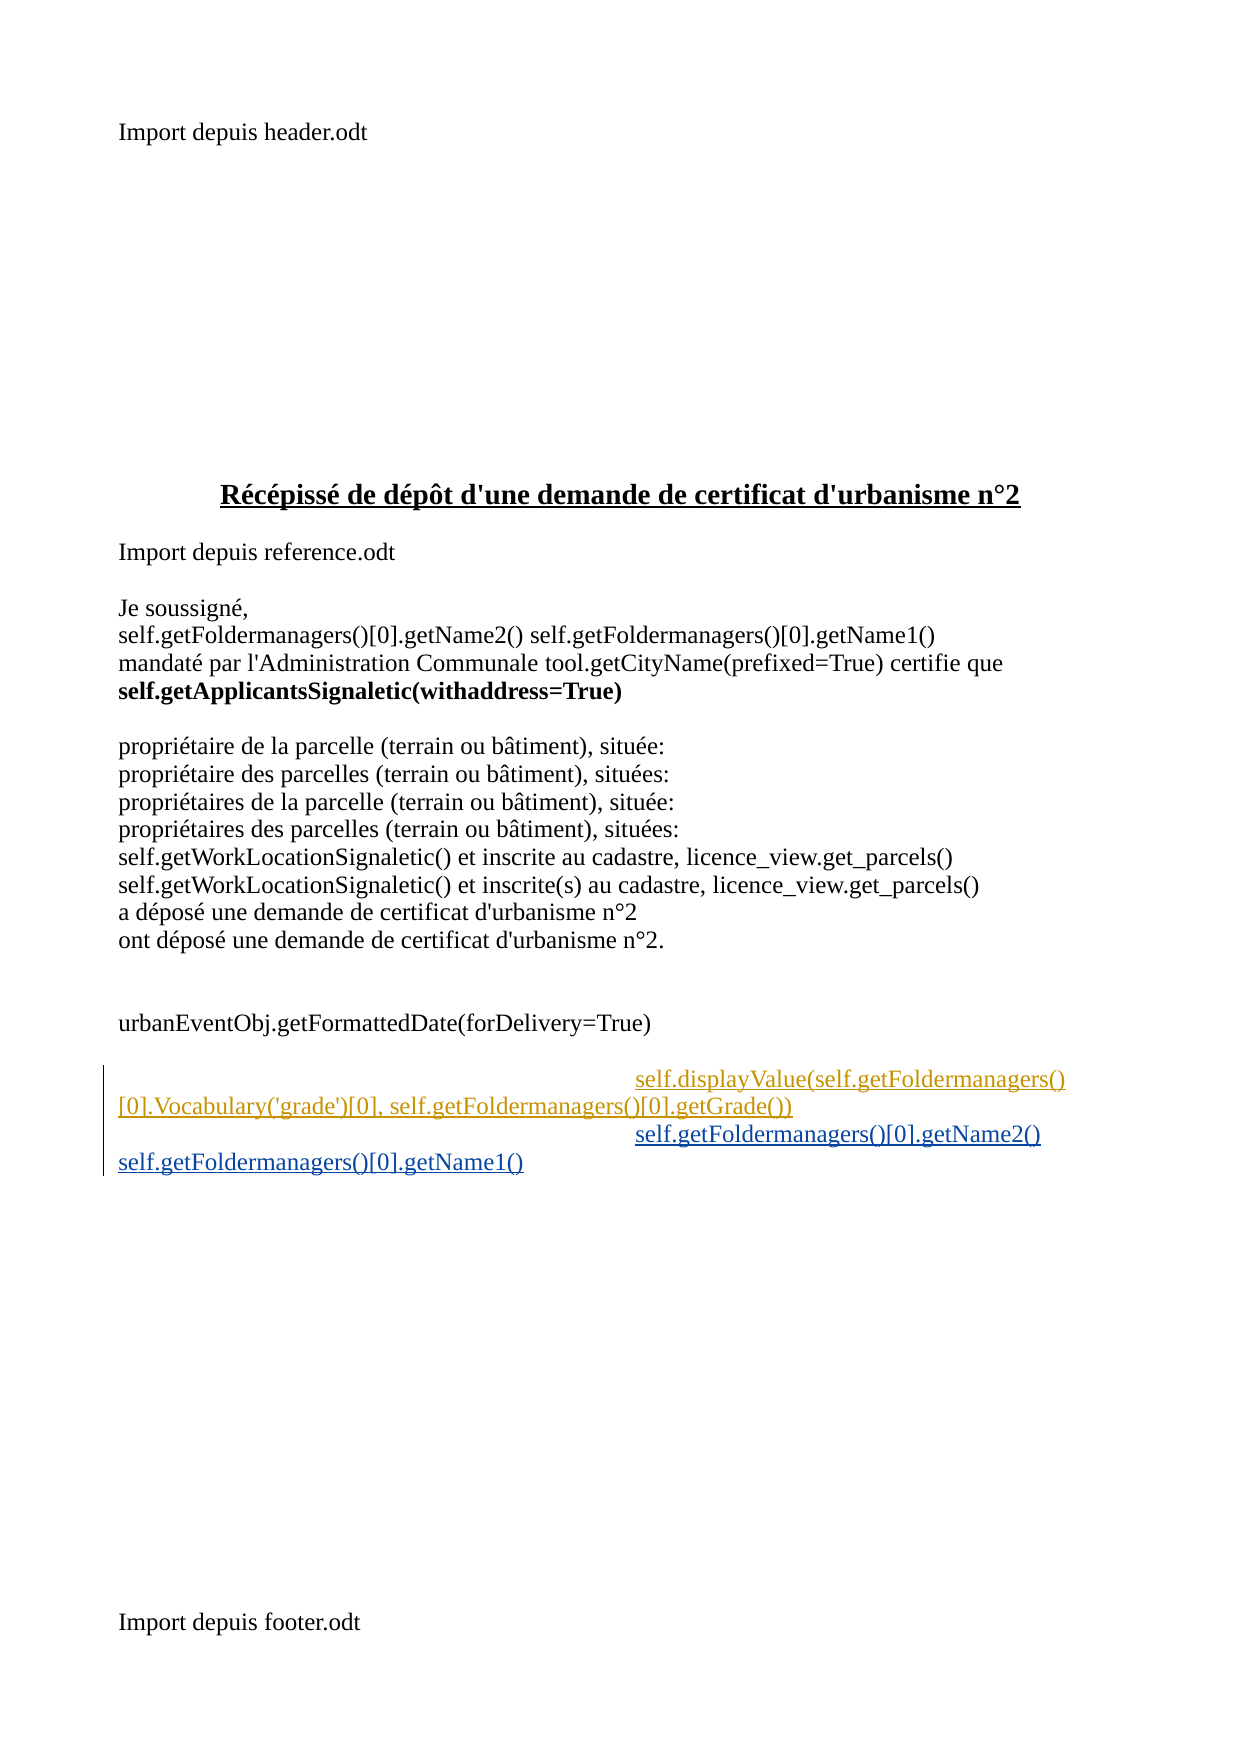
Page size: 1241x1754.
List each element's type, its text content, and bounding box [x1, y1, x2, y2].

text a déposé une demande de certificat d'urbanisme n°2 [118, 898, 1122, 926]
text propriétaire des parcelles (terrain ou bâtiment), situées: [118, 760, 1122, 788]
text mandaté par l'Administration Communale tool.getCityName(prefixed=True) certifie que self.getApplicantsSignaletic(withaddress=True) [118, 649, 1122, 704]
text Import depuis reference.odt [118, 538, 1122, 566]
text propriétaire de la parcelle (terrain ou bâtiment), située: [118, 732, 1122, 760]
text self.getFoldermanagers()[0].getName2() self.getFoldermanagers()[0].getName1() [118, 1120, 1122, 1176]
title Récépissé de dépôt d'une demande de certificat d'urbanisme n°2 [118, 478, 1122, 511]
text self.getWorkLocationSignaletic() et inscrite(s) au cadastre, licence_view.get_parcels() [118, 871, 1122, 898]
text self.getWorkLocationSignaletic() et inscrite au cadastre, licence_view.get_parcels() [118, 843, 1122, 871]
text propriétaires de la parcelle (terrain ou bâtiment), située: [118, 788, 1122, 815]
text Je soussigné, [118, 594, 1122, 621]
text Import depuis header.odt [118, 118, 539, 146]
text ont déposé une demande de certificat d'urbanisme n°2. [118, 926, 1122, 954]
text self.getFoldermanagers()[0].getName2() self.getFoldermanagers()[0].getName1() [118, 621, 1122, 649]
text self.displayValue(self.getFoldermanagers()[0].Vocabulary('grade')[0], self.getFoldermanagers()[0].getGrade()) [118, 1065, 1122, 1120]
text urbanEventObj.getFormattedDate(forDelivery=True) [118, 1009, 1122, 1037]
text propriétaires des parcelles (terrain ou bâtiment), situées: [118, 815, 1122, 843]
